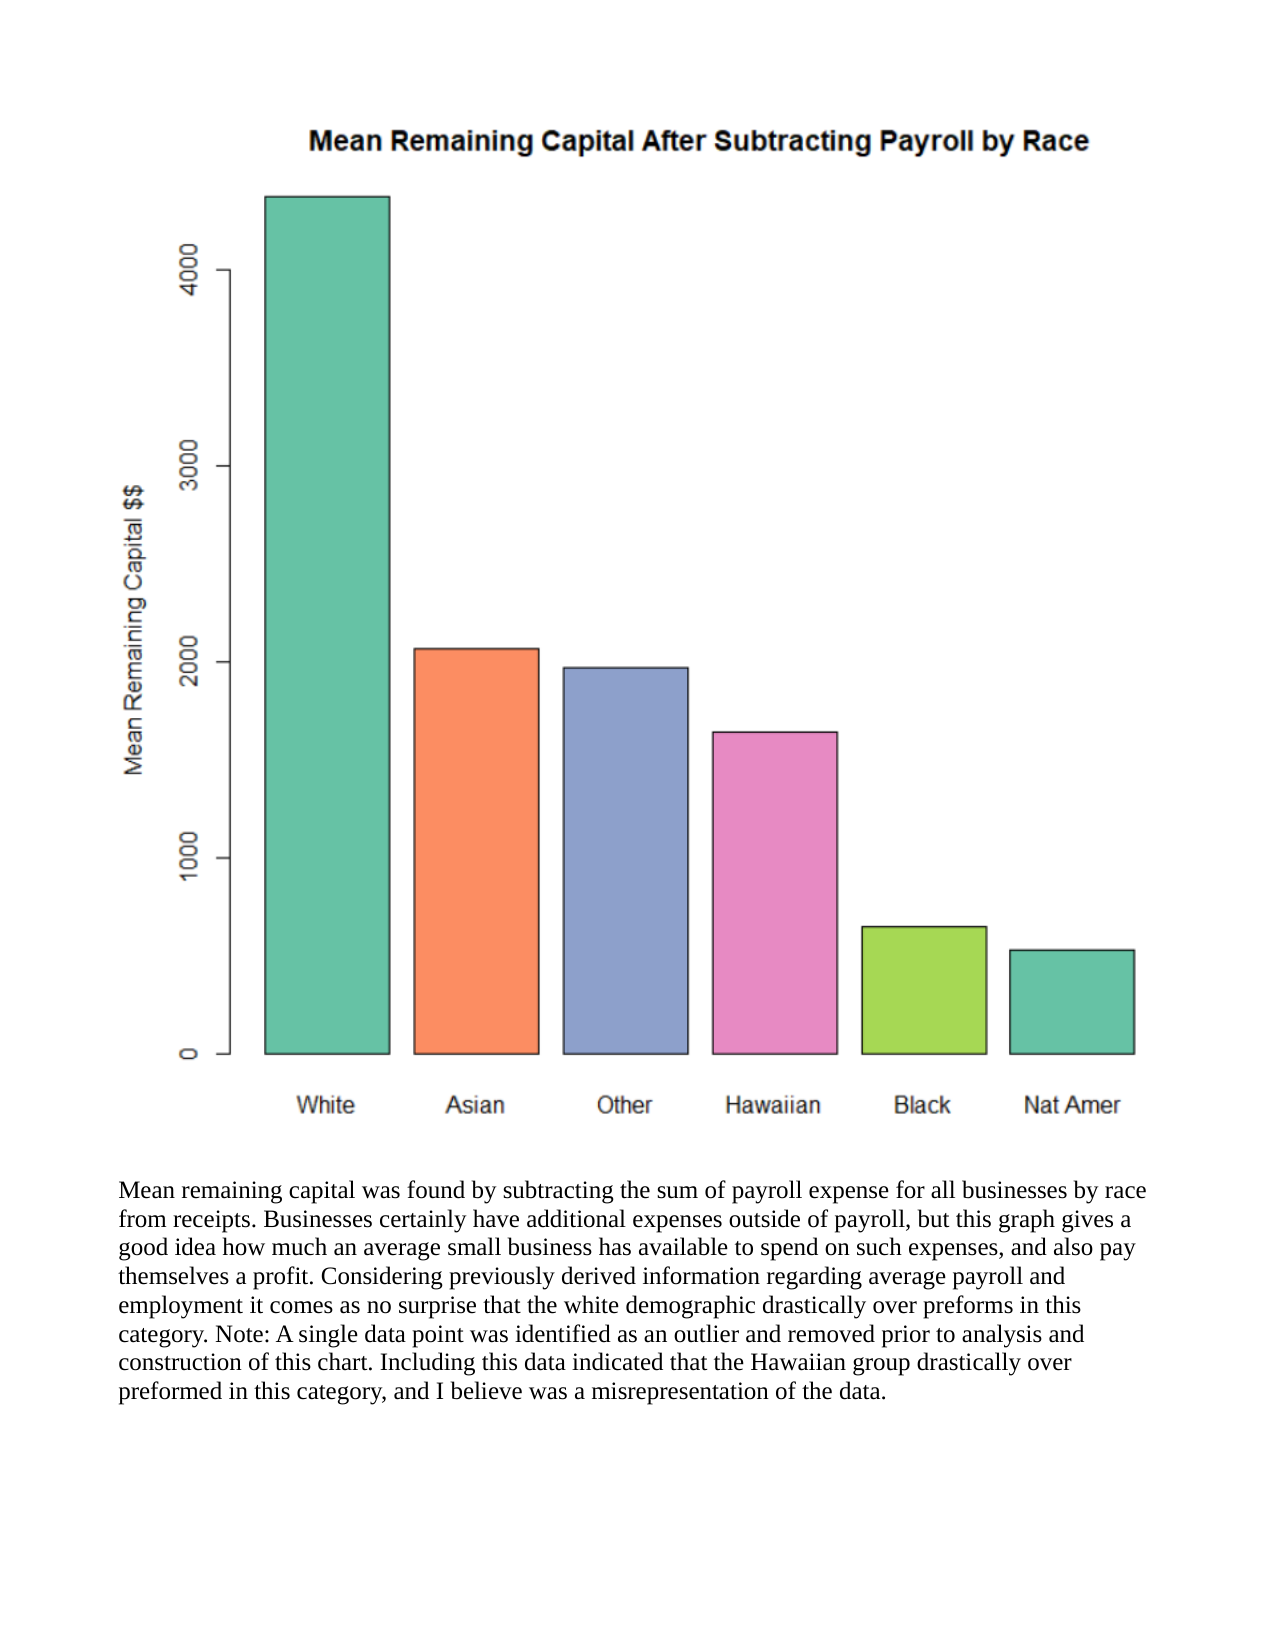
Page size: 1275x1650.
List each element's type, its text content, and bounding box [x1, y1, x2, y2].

picture [118, 118, 1157, 1147]
text Mean remaining capital was found by subtracting the sum of payroll expense for all businesses by race from receipts. Businesses certainly have additional expenses outside of payroll, but this graph gives a good idea how much an average small business has available to spend on such expenses, and also pay themselves a profit. Considering previously derived information regarding average payroll and employment it comes as no surprise that the white demographic drastically over preforms in this category. Note: A single data point was identified as an outlier and removed prior to analysis and construction of this chart. Including this data indicated that the Hawaiian group drastically over preformed in this category, and I believe was a misrepresentation of the data. [118, 1175, 1157, 1405]
